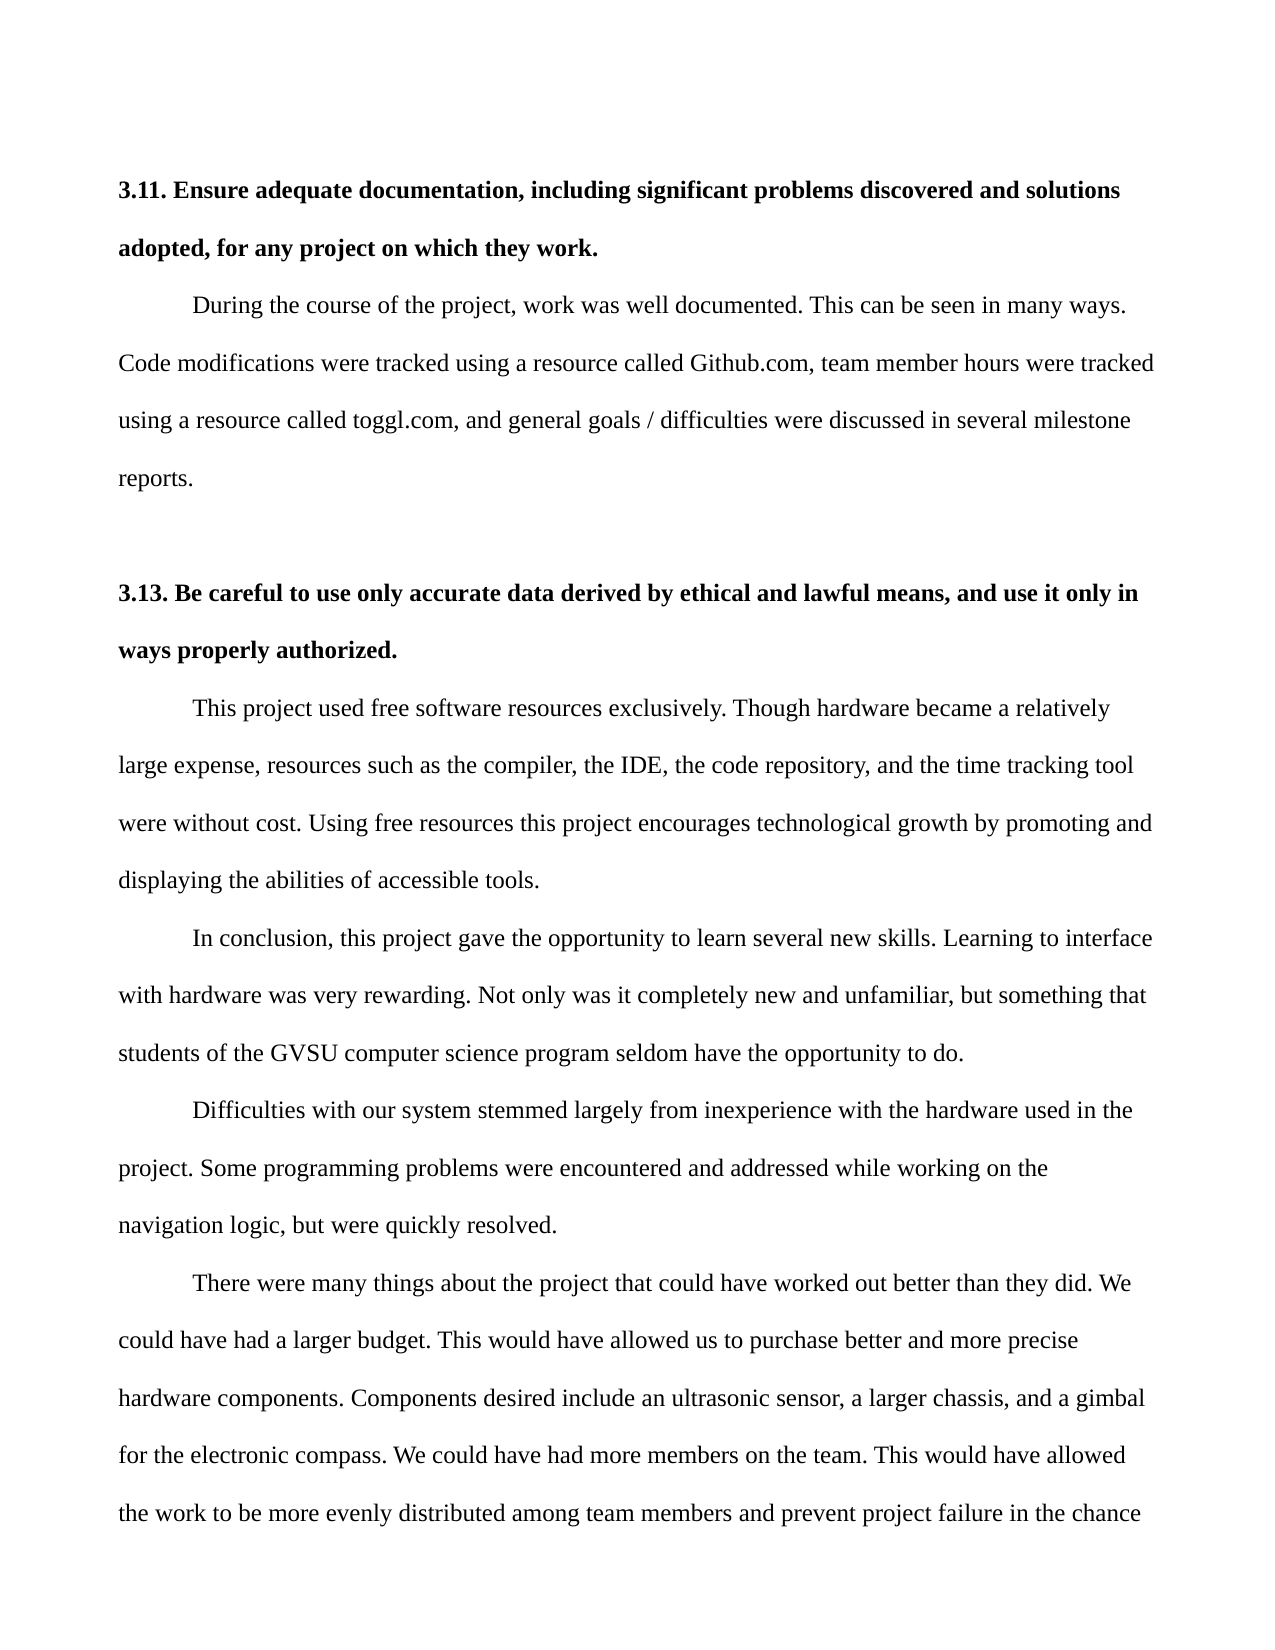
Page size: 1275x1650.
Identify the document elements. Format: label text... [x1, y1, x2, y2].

text There were many things about the project that could have worked out better than they did. We could have had a larger budget. This would have allowed us to purchase better and more precise hardware components. Components desired include an ultrasonic sensor, a larger chassis, and a gimbal for the electronic compass. We could have had more members on the team. This would have allowed the work to be more evenly distributed among team members and prevent project failure in the chance [118, 1268, 1157, 1527]
text Difficulties with our system stemmed largely from inexperience with the hardware used in the project. Some programming problems were encountered and addressed while working on the navigation logic, but were quickly resolved. [118, 1096, 1157, 1239]
text 3.13. Be careful to use only accurate data derived by ethical and lawful means, and use it only in ways properly authorized. [118, 578, 1157, 664]
text 3.11. Ensure adequate documentation, including significant problems discovered and solutions adopted, for any project on which they work. [118, 176, 1157, 262]
text During the course of the project, work was well documented. This can be seen in many ways. Code modifications were tracked using a resource called Github.com, team member hours were tracked using a resource called toggl.com, and general goals / difficulties were discussed in several milestone reports. [118, 291, 1157, 492]
text In conclusion, this project gave the opportunity to learn several new skills. Learning to interface with hardware was very rewarding. Not only was it completely new and unfamiliar, but something that students of the GVSU computer science program seldom have the opportunity to do. [118, 923, 1157, 1067]
text This project used free software resources exclusively. Though hardware became a relatively large expense, resources such as the compiler, the IDE, the code repository, and the time tracking tool were without cost. Using free resources this project encourages technological growth by promoting and displaying the abilities of accessible tools. [118, 693, 1157, 894]
